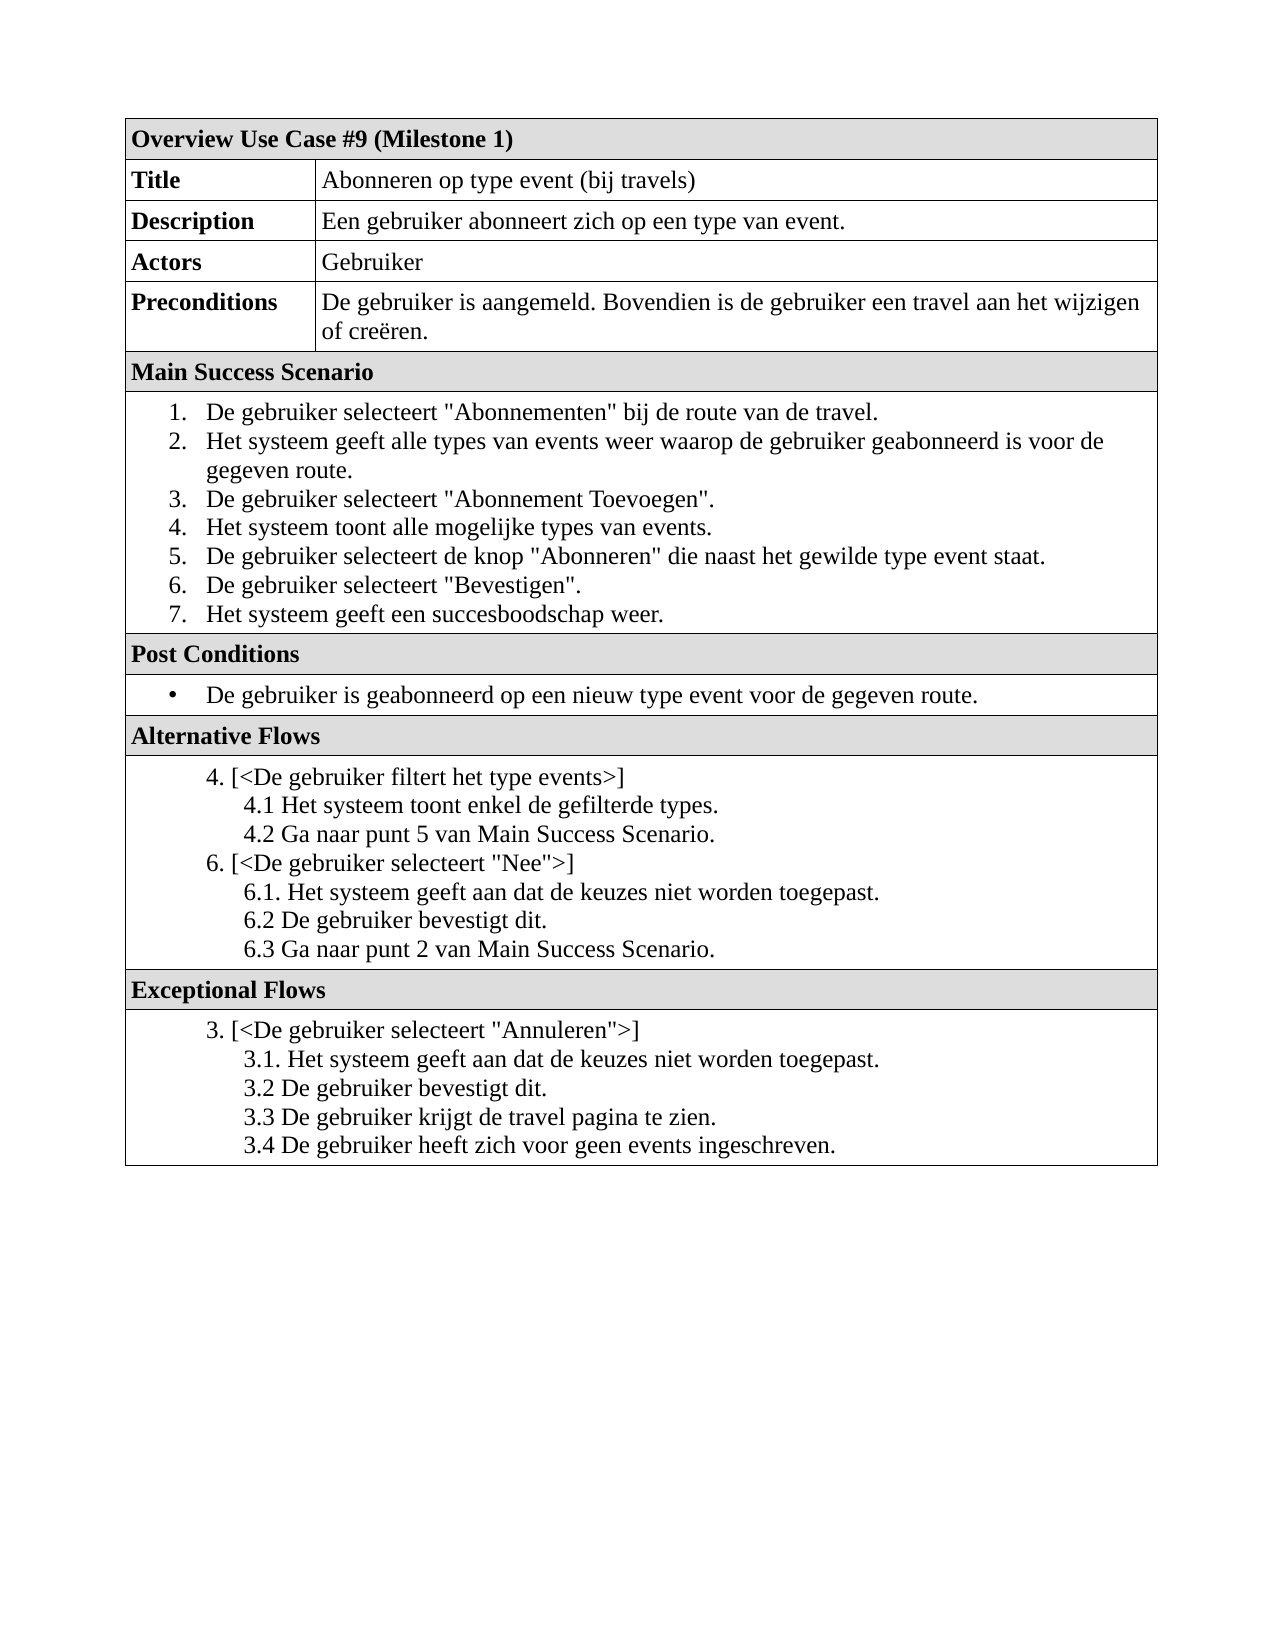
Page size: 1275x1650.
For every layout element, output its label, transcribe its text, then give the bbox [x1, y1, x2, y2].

table_cell Preconditions [126, 282, 315, 351]
table_cell Description [126, 201, 315, 240]
table_cell 4. [<De gebruiker filtert het type events>] 4.1 Het systeem toont enkel de gefilterde types. 4.2 Ga naar punt 5 van Main Success Scenario. 6. [<De gebruiker selecteert "Nee">] 6.1. Het systeem geeft aan dat de keuzes niet worden toegepast. 6.2 De gebruiker bevestigt dit. 6.3 Ga naar punt 2 van Main Success Scenario. [126, 756, 1157, 969]
table_cell Gebruiker [316, 241, 1157, 281]
table_cell Een gebruiker abonneert zich op een type van event. [316, 201, 1157, 240]
table_header Overview Use Case #9 (Milestone 1) [126, 119, 1157, 159]
table_cell De gebruiker is geabonneerd op een nieuw type event voor de gegeven route. [126, 675, 1157, 715]
table_cell Actors [126, 241, 315, 281]
table_cell De gebruiker selecteert "Abonnementen" bij de route van de travel. Het systeem geeft alle types van events weer waarop de gebruiker geabonneerd is voor de gegeven route. De gebruiker selecteert "Abonnement Toevoegen". Het systeem toont alle mogelijke types van events. De gebruiker selecteert de knop "Abonneren" die naast het gewilde type event staat. De gebruiker selecteert "Bevestigen". Het systeem geeft een succesboodschap weer. [126, 392, 1157, 633]
table_cell Title [126, 160, 315, 199]
table_cell 3. [<De gebruiker selecteert "Annuleren">] 3.1. Het systeem geeft aan dat de keuzes niet worden toegepast. 3.2 De gebruiker bevestigt dit. 3.3 De gebruiker krijgt de travel pagina te zien. 3.4 De gebruiker heeft zich voor geen events ingeschreven. [126, 1010, 1157, 1165]
table_cell Abonneren op type event (bij travels) [316, 160, 1157, 199]
table_cell Post Conditions [126, 634, 1157, 674]
table_cell De gebruiker is aangemeld. Bovendien is de gebruiker een travel aan het wijzigen of creëren. [316, 282, 1157, 351]
table_cell Alternative Flows [126, 716, 1157, 755]
table_cell Exceptional Flows [126, 970, 1157, 1009]
table_cell Main Success Scenario [126, 352, 1157, 391]
